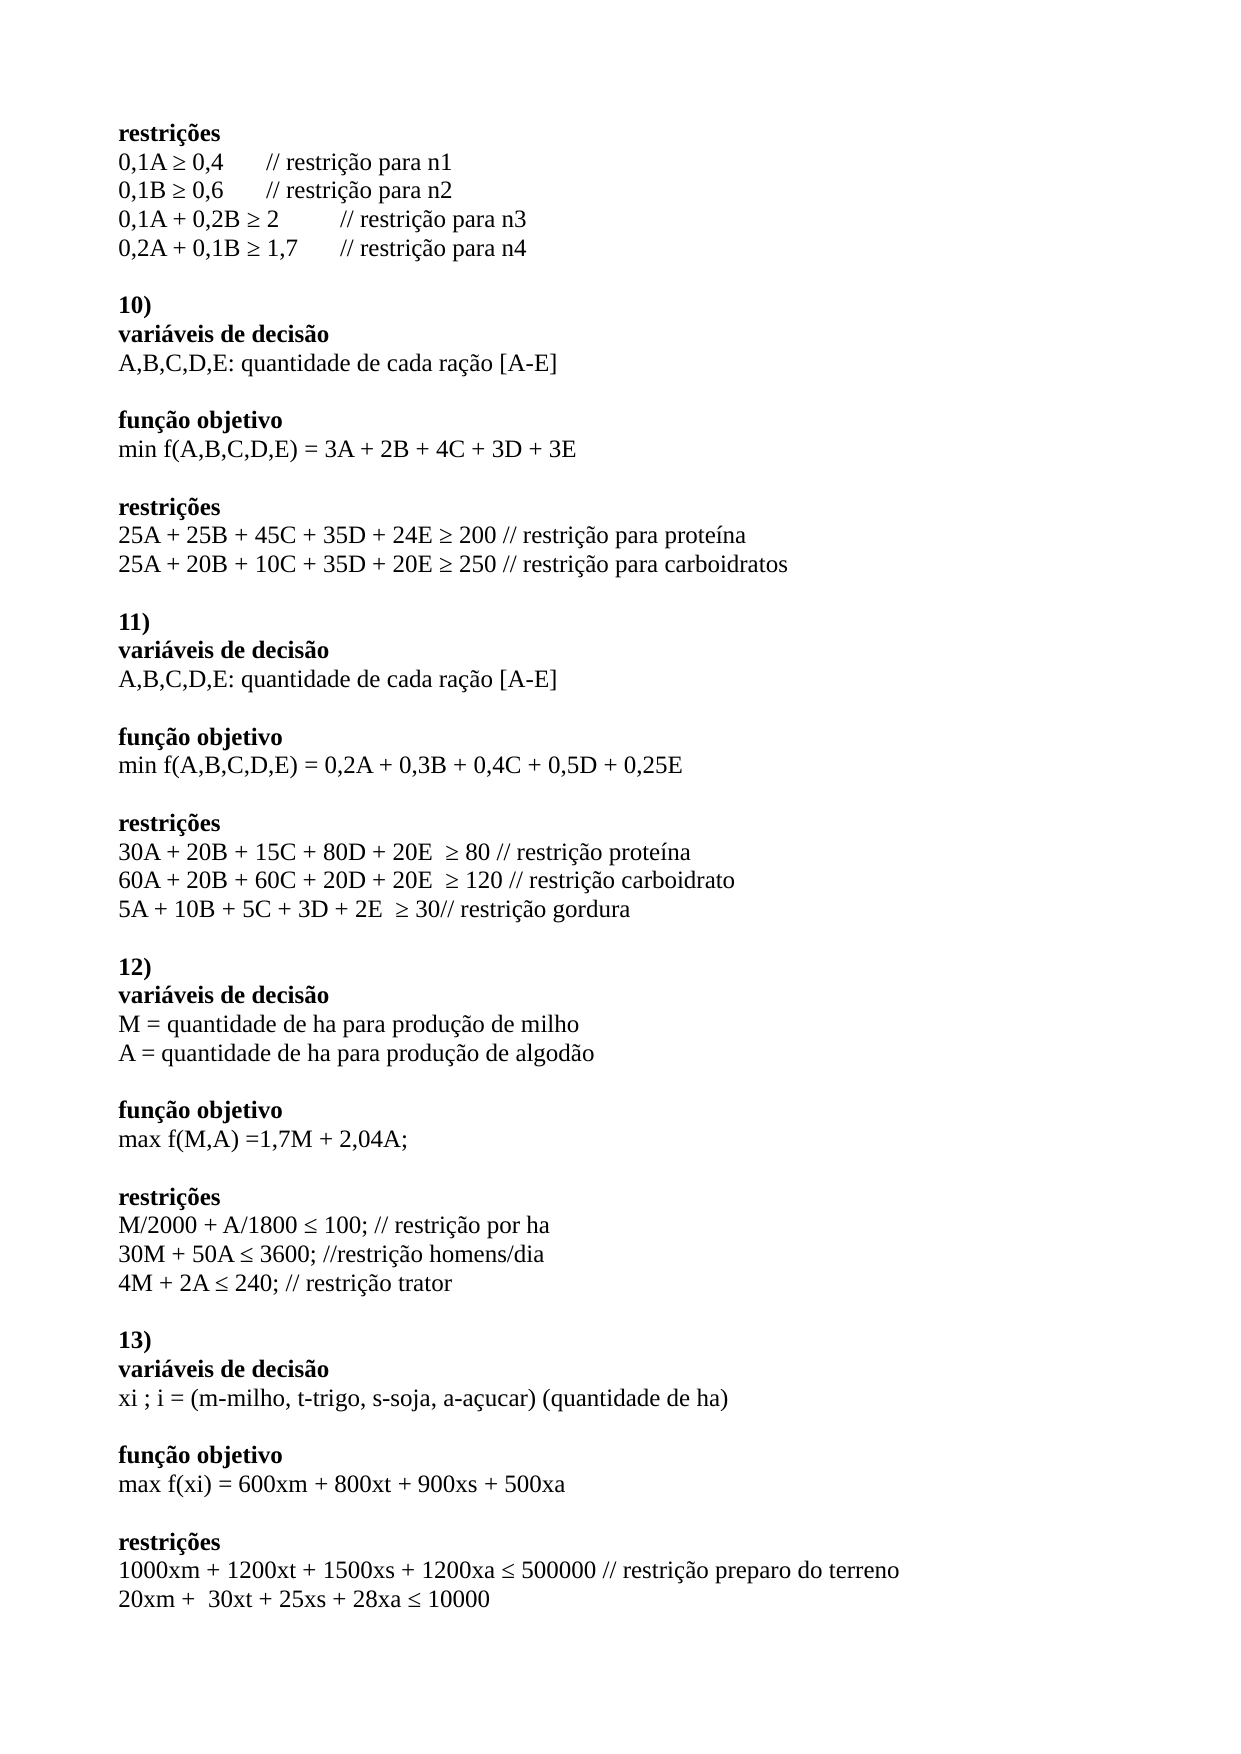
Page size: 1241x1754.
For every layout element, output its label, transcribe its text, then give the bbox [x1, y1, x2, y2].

text 10) [118, 291, 1122, 319]
text 30A + 20B + 15C + 80D + 20E ≥ 80 // restrição proteína [118, 837, 1122, 866]
text variáveis de decisão [118, 636, 1122, 664]
text função objetivo [118, 1441, 1122, 1469]
text restrições [118, 492, 1122, 521]
text função objetivo [118, 406, 1122, 434]
text 1000xm + 1200xt + 1500xs + 1200xa ≤ 500000 // restrição preparo do terreno [118, 1556, 1122, 1584]
text A,B,C,D,E: quantidade de cada ração [A-E] [118, 664, 1122, 693]
text 20xm + 30xt + 25xs + 28xa ≤ 10000 [118, 1584, 1122, 1613]
text 30M + 50A ≤ 3600; //restrição homens/dia [118, 1239, 1122, 1268]
text restrições [118, 808, 1122, 837]
text função objetivo [118, 722, 1122, 751]
text restrições [118, 1527, 1122, 1556]
text M = quantidade de ha para produção de milho [118, 1009, 1122, 1038]
text A,B,C,D,E: quantidade de cada ração [A-E] [118, 348, 1122, 377]
text 25A + 20B + 10C + 35D + 20E ≥ 250 // restrição para carboidratos [118, 549, 1122, 578]
text função objetivo [118, 1096, 1122, 1124]
text restrições [118, 1182, 1122, 1211]
text 25A + 25B + 45C + 35D + 24E ≥ 200 // restrição para proteína [118, 521, 1122, 549]
text min f(A,B,C,D,E) = 3A + 2B + 4C + 3D + 3E [118, 434, 1122, 463]
text restrições [118, 118, 1122, 147]
text 13) [118, 1326, 1122, 1354]
text 5A + 10B + 5C + 3D + 2E ≥ 30// restrição gordura [118, 894, 1122, 923]
text 11) [118, 607, 1122, 636]
text 0,1A ≥ 0,4 // restrição para n1 [118, 147, 1122, 176]
text 60A + 20B + 60C + 20D + 20E ≥ 120 // restrição carboidrato [118, 866, 1122, 894]
text variáveis de decisão [118, 981, 1122, 1009]
text xi ; i = (m-milho, t-trigo, s-soja, a-açucar) (quantidade de ha) [118, 1383, 1122, 1412]
text M/2000 + A/1800 ≤ 100; // restrição por ha [118, 1211, 1122, 1239]
text variáveis de decisão [118, 319, 1122, 348]
text A = quantidade de ha para produção de algodão [118, 1038, 1122, 1067]
text 0,1A + 0,2B ≥ 2 // restrição para n3 [118, 204, 1122, 233]
text max f(xi) = 600xm + 800xt + 900xs + 500xa [118, 1469, 1122, 1498]
text 4M + 2A ≤ 240; // restrição trator [118, 1268, 1122, 1297]
text max f(M,A) =1,7M + 2,04A; [118, 1124, 1122, 1153]
text 0,1B ≥ 0,6 // restrição para n2 [118, 176, 1122, 204]
text variáveis de decisão [118, 1354, 1122, 1383]
text min f(A,B,C,D,E) = 0,2A + 0,3B + 0,4C + 0,5D + 0,25E [118, 751, 1122, 779]
text 0,2A + 0,1B ≥ 1,7 // restrição para n4 [118, 233, 1122, 262]
text 12) [118, 952, 1122, 981]
